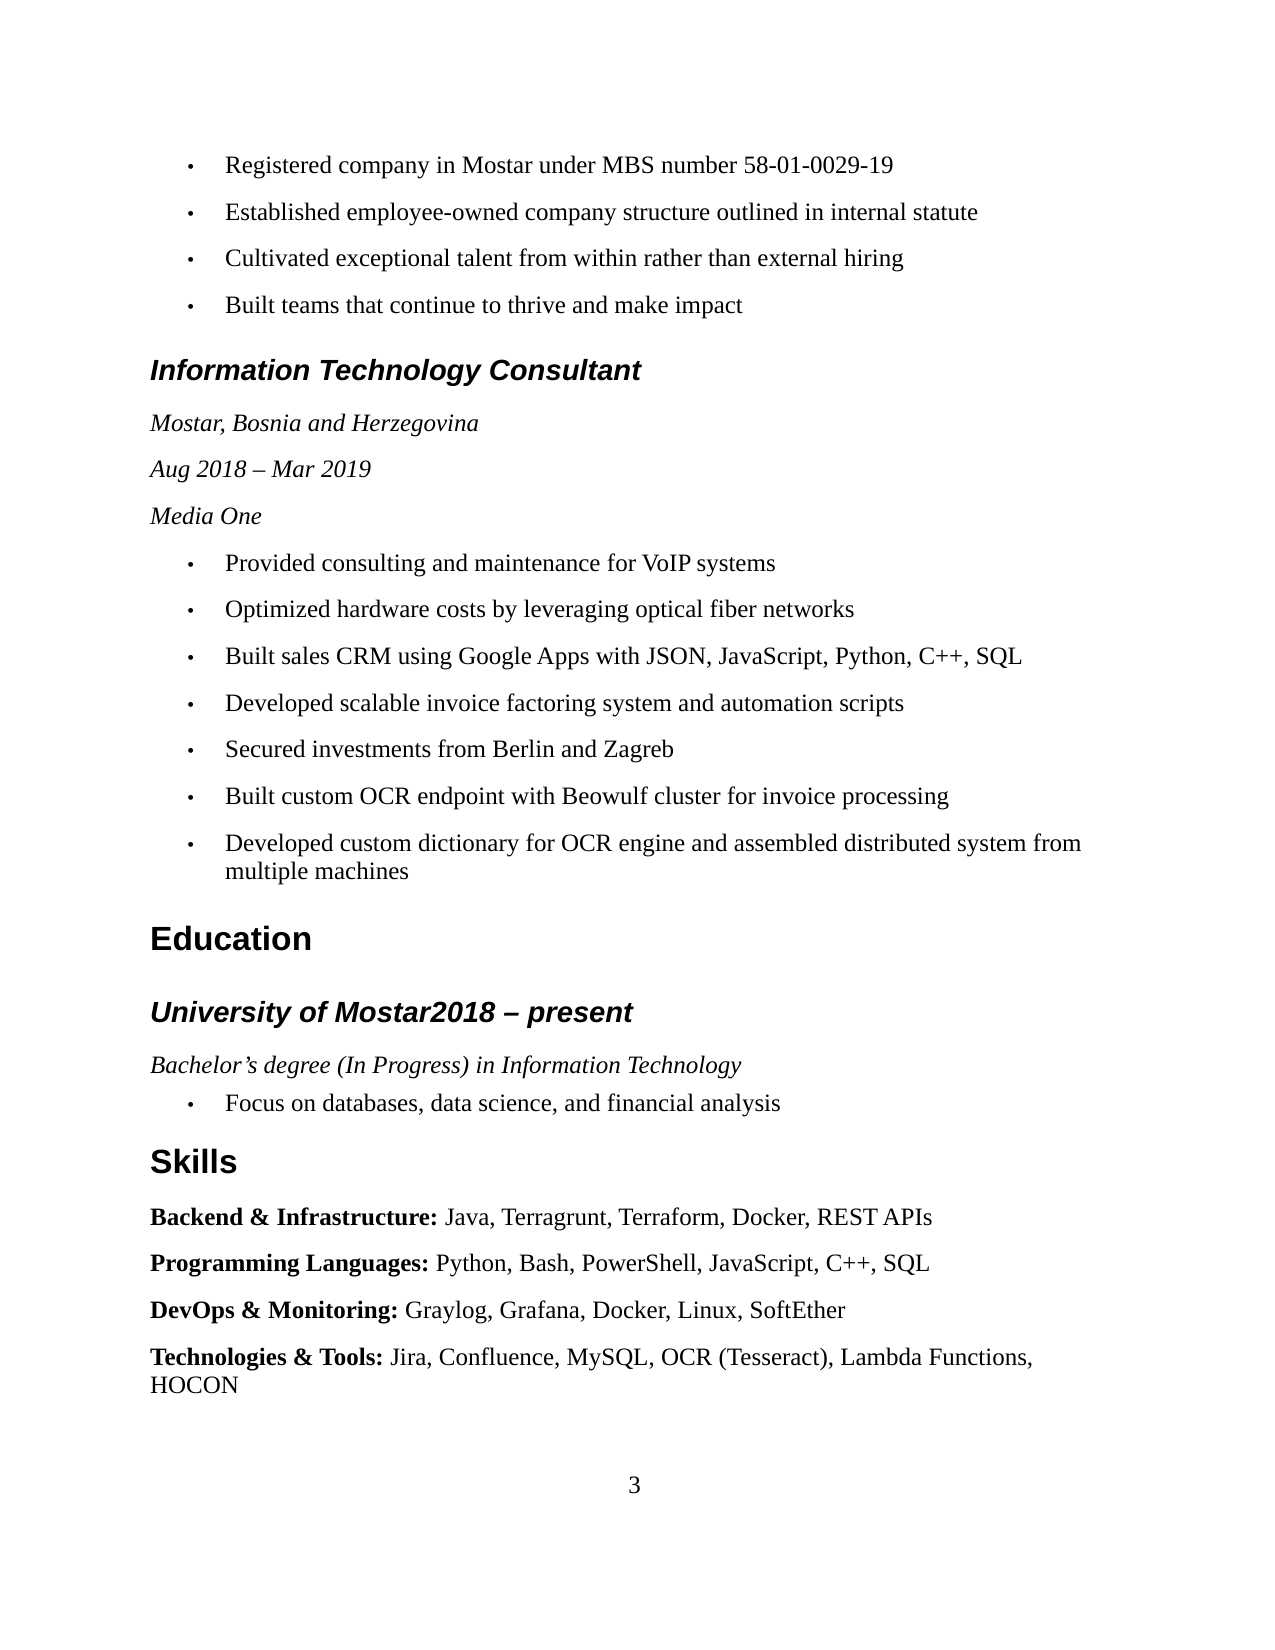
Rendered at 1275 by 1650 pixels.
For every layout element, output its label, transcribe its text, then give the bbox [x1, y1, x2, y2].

list Optimized hardware costs by leveraging optical fiber networks [187, 594, 1125, 623]
list Established employee-owned company structure outlined in internal statute [187, 197, 1125, 225]
subtitle University of Mostar2018 – present [150, 995, 1125, 1029]
list Developed scalable invoice factoring system and automation scripts [187, 688, 1125, 716]
list Secured investments from Berlin and Zagreb [187, 734, 1125, 763]
list Developed custom dictionary for OCR engine and assembled distributed system from multiple machines [187, 828, 1125, 885]
text Bachelor’s degree (In Progress) in Information Technology [150, 1050, 1125, 1079]
text Aug 2018 – Mar 2019 [150, 454, 1125, 483]
list Focus on databases, data science, and financial analysis [187, 1088, 1125, 1117]
text Backend & Infrastructure: Java, Terragrunt, Terraform, Docker, REST APIs [150, 1202, 1125, 1231]
subtitle Education [150, 919, 1125, 958]
list Built teams that continue to thrive and make impact [187, 290, 1125, 319]
text Programming Languages: Python, Bash, PowerShell, JavaScript, C++, SQL [150, 1248, 1125, 1277]
subtitle Skills [150, 1142, 1125, 1180]
text DevOps & Monitoring: Graylog, Grafana, Docker, Linux, SoftEther [150, 1295, 1125, 1324]
list Registered company in Mostar under MBS number 58-01-0029-19 [187, 150, 1125, 179]
list Provided consulting and maintenance for VoIP systems [187, 548, 1125, 576]
list Built custom OCR endpoint with Beowulf cluster for invoice processing [187, 781, 1125, 810]
list Cultivated exceptional talent from within rather than external hiring [187, 243, 1125, 272]
text Technologies & Tools: Jira, Confluence, MySQL, OCR (Tesseract), Lambda Functions, HOCON [150, 1342, 1125, 1399]
subtitle Information Technology Consultant [150, 353, 1125, 386]
text Mostar, Bosnia and Herzegovina [150, 408, 1125, 436]
text Media One [150, 501, 1125, 530]
list Built sales CRM using Google Apps with JSON, JavaScript, Python, C++, SQL [187, 641, 1125, 670]
